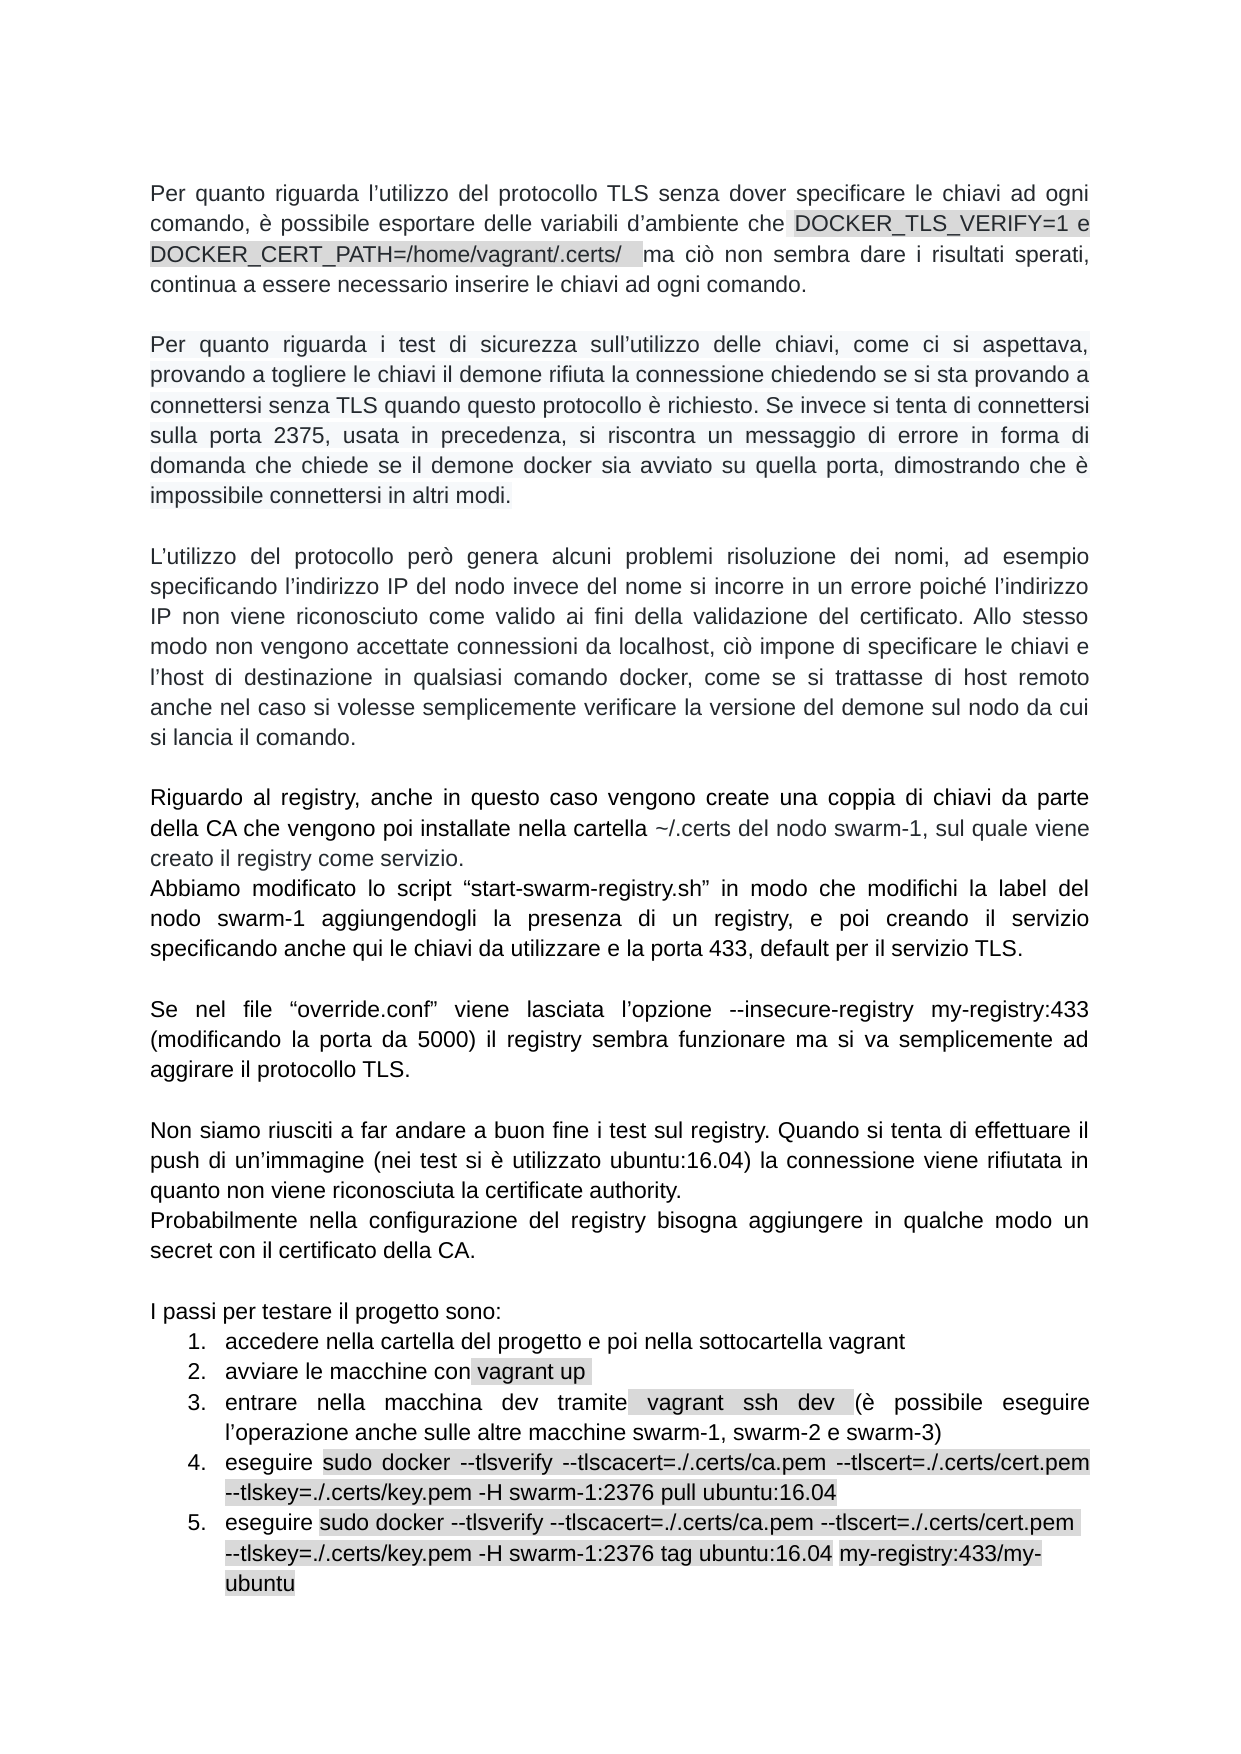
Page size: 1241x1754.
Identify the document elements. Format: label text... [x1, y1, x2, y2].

text Non siamo riusciti a far andare a buon fine i test sul registry. Quando si tenta di effettuare il push di un’immagine (nei test si è utilizzato ubuntu:16.04) la connessione viene rifiutata in quanto non viene riconosciuta la certificate authority. [150, 1117, 1090, 1203]
list eseguire sudo docker --tlsverify --tlscacert=./.certs/ca.pem --tlscert=./.certs/cert.pem --tlskey=./.certs/key.pem -H swarm-1:2376 tag ubuntu:16.04 my-registry:433/my-ubuntu [187, 1509, 1090, 1596]
text Abbiamo modificato lo script “start-swarm-registry.sh” in modo che modifichi la label del nodo swarm-1 aggiungendogli la presenza di un registry, e poi creando il servizio specificando anche qui le chiavi da utilizzare e la porta 433, default per il servizio TLS. [150, 875, 1090, 962]
text Per quanto riguarda l’utilizzo del protocollo TLS senza dover specificare le chiavi ad ogni comando, è possibile esportare delle variabili d’ambiente che DOCKER_TLS_VERIFY=1 e DOCKER_CERT_PATH=/home/vagrant/.certs/ ma ciò non sembra dare i risultati sperati, continua a essere necessario inserire le chiavi ad ogni comando. [150, 180, 1090, 297]
list entrare nella macchina dev tramite vagrant ssh dev (è possibile eseguire l’operazione anche sulle altre macchine swarm-1, swarm-2 e swarm-3) [187, 1388, 1090, 1445]
list accedere nella cartella del progetto e poi nella sottocartella vagrant [187, 1328, 1090, 1354]
list avviare le macchine con vagrant up [187, 1358, 1090, 1385]
text Per quanto riguarda i test di sicurezza sull’utilizzo delle chiavi, come ci si aspettava, provando a togliere le chiavi il demone rifiuta la connessione chiedendo se si sta provando a connettersi senza TLS quando questo protocollo è richiesto. Se invece si tenta di connettersi sulla porta 2375, usata in precedenza, si riscontra un messaggio di errore in forma di domanda che chiede se il demone docker sia avviato su quella porta, dimostrando che è impossibile connettersi in altri modi. [150, 331, 1090, 509]
list eseguire sudo docker --tlsverify --tlscacert=./.certs/ca.pem --tlscert=./.certs/cert.pem --tlskey=./.certs/key.pem -H swarm-1:2376 pull ubuntu:16.04 [187, 1449, 1090, 1506]
text I passi per testare il progetto sono: [150, 1298, 1090, 1324]
text Se nel file “override.conf” viene lasciata l’opzione --insecure-registry my-registry:433 (modificando la porta da 5000) il registry sembra funzionare ma si va semplicemente ad aggirare il protocollo TLS. [150, 996, 1090, 1083]
text Riguardo al registry, anche in questo caso vengono create una coppia di chiavi da parte della CA che vengono poi installate nella cartella ~/.certs del nodo swarm-1, sul quale viene creato il registry come servizio. [150, 784, 1090, 871]
text Probabilmente nella configurazione del registry bisogna aggiungere in qualche modo un secret con il certificato della CA. [150, 1207, 1090, 1264]
text L’utilizzo del protocollo però genera alcuni problemi risoluzione dei nomi, ad esempio specificando l’indirizzo IP del nodo invece del nome si incorre in un errore poiché l’indirizzo IP non viene riconosciuto come valido ai fini della validazione del certificato. Allo stesso modo non vengono accettate connessioni da localhost, ciò impone di specificare le chiavi e l’host di destinazione in qualsiasi comando docker, come se si trattasse di host remoto anche nel caso si volesse semplicemente verificare la versione del demone sul nodo da cui si lancia il comando. [150, 543, 1090, 750]
